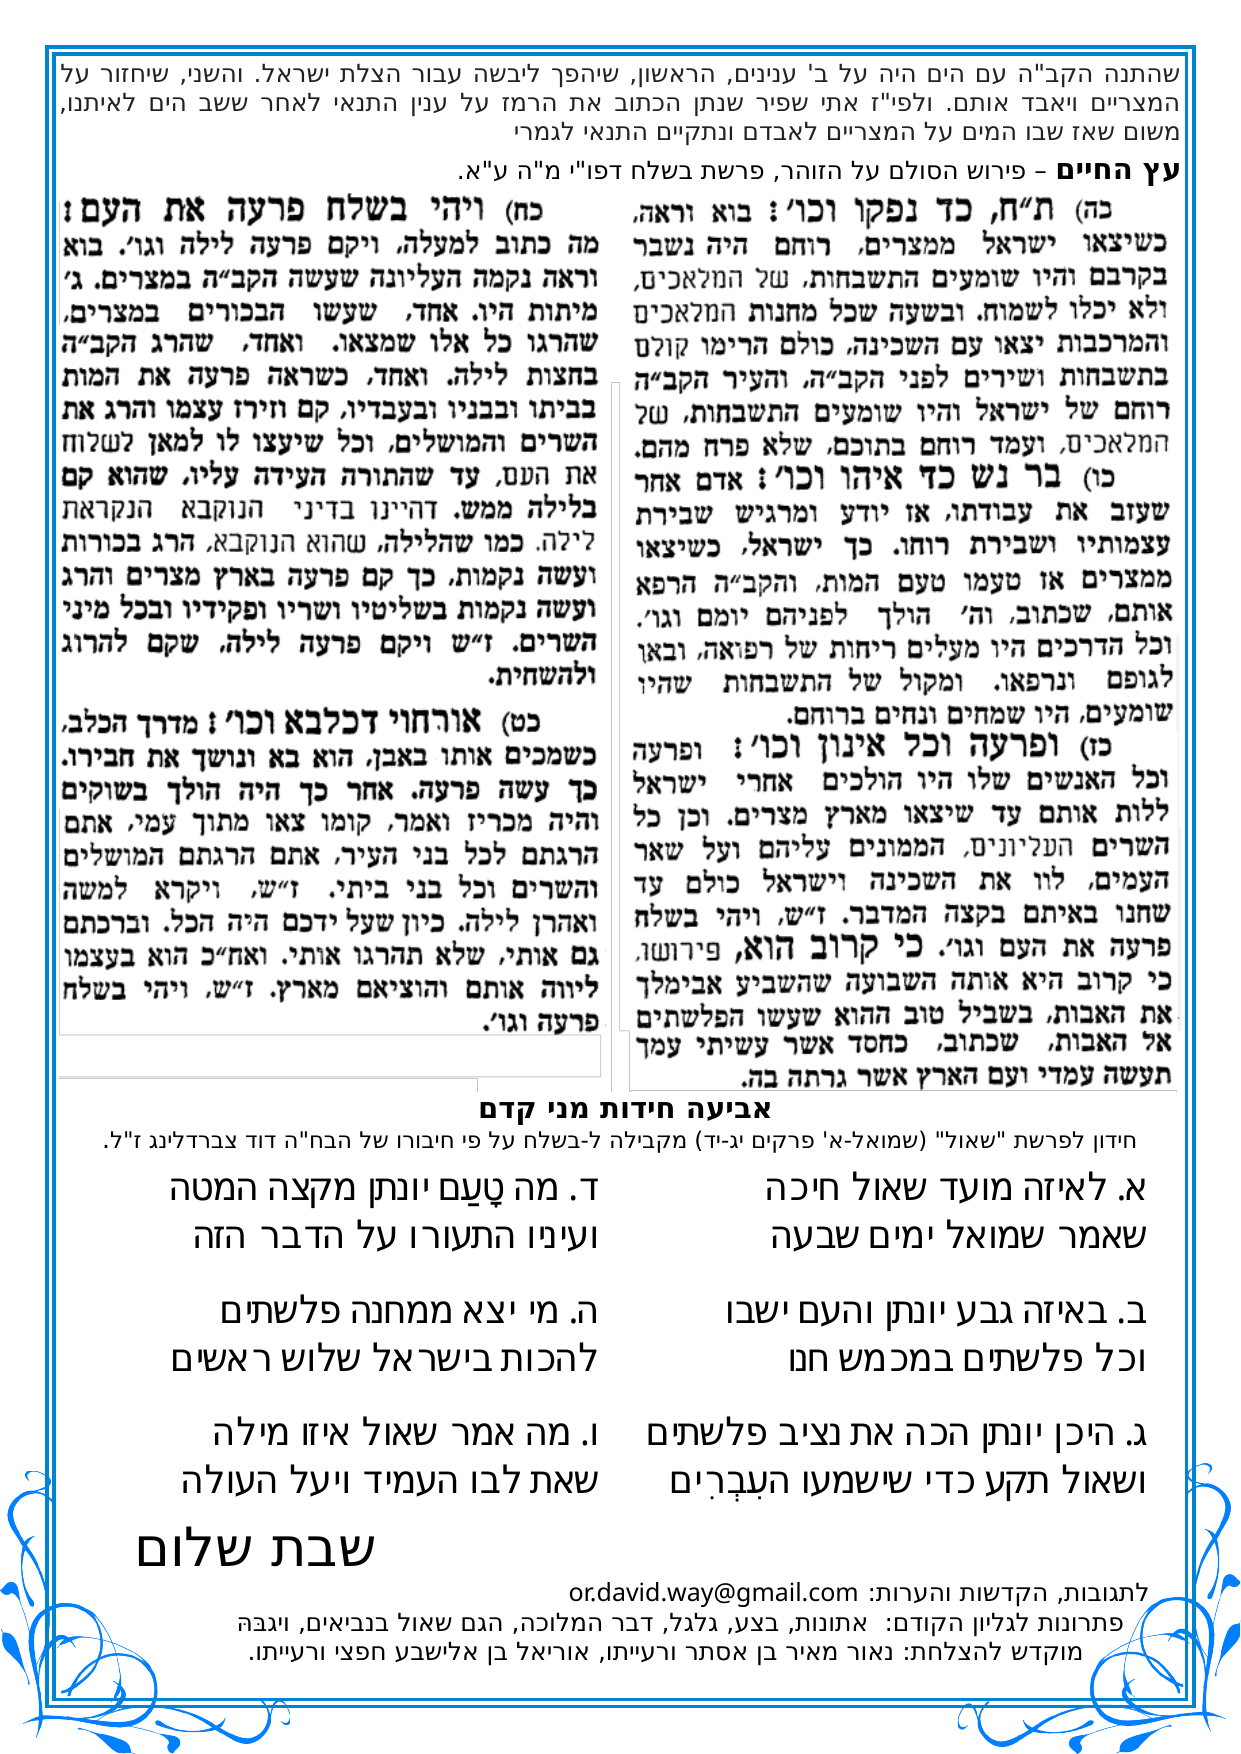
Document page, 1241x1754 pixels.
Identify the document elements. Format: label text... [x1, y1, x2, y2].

text עץ החיים – פירוש הסולם על הזוהר, פרשת בשלח דפו"י מ"ה ע"א. [59, 152, 1182, 186]
picture [58, 192, 1182, 1092]
text אביעה חידות מני קדם [59, 1092, 1182, 1126]
list פתרונות לגליון הקודם: אתונות, בצע, גלגל, דבר המלוכה, הגם שאול בנביאים, ויגבּהּ [290, 1608, 957, 1637]
picture [0, 1471, 290, 1754]
picture [49, 1471, 290, 1705]
picture [957, 1463, 1185, 1698]
text שהתנה הקב"ה עם הים היה על ב' ענינים, הראשון, שיהפך ליבשה עבור הצלת ישראל. והשני, שיחזור על המצריים ויאבד אותם. ולפי"ז אתי שפיר שנתן הכתוב את הרמז על ענין התנאי לאחר ששב הים לאיתנו, משום שאז שבו המים על המצריים לאבדם ונתקיים התנאי לגמרי [59, 59, 1182, 146]
list מוקדש להצלחת: נאור מאיר בן אסתר ורעייתו, אוריאל בן אלישבע חפצי ורעייתו. [290, 1637, 957, 1667]
list לתגובות, הקדשות והערות: or.david.way@gmail.com [290, 1574, 957, 1608]
picture [56, 1471, 290, 1698]
text חידון לפרשת "שאול" (שמואל-א' פרקים יג-יד) מקבילה ל-בשלח על פי חיבורו של הבח"ה דוד צברדלינג ז"ל. [59, 1126, 1182, 1155]
picture [957, 1463, 1241, 1754]
picture [957, 1463, 1192, 1705]
